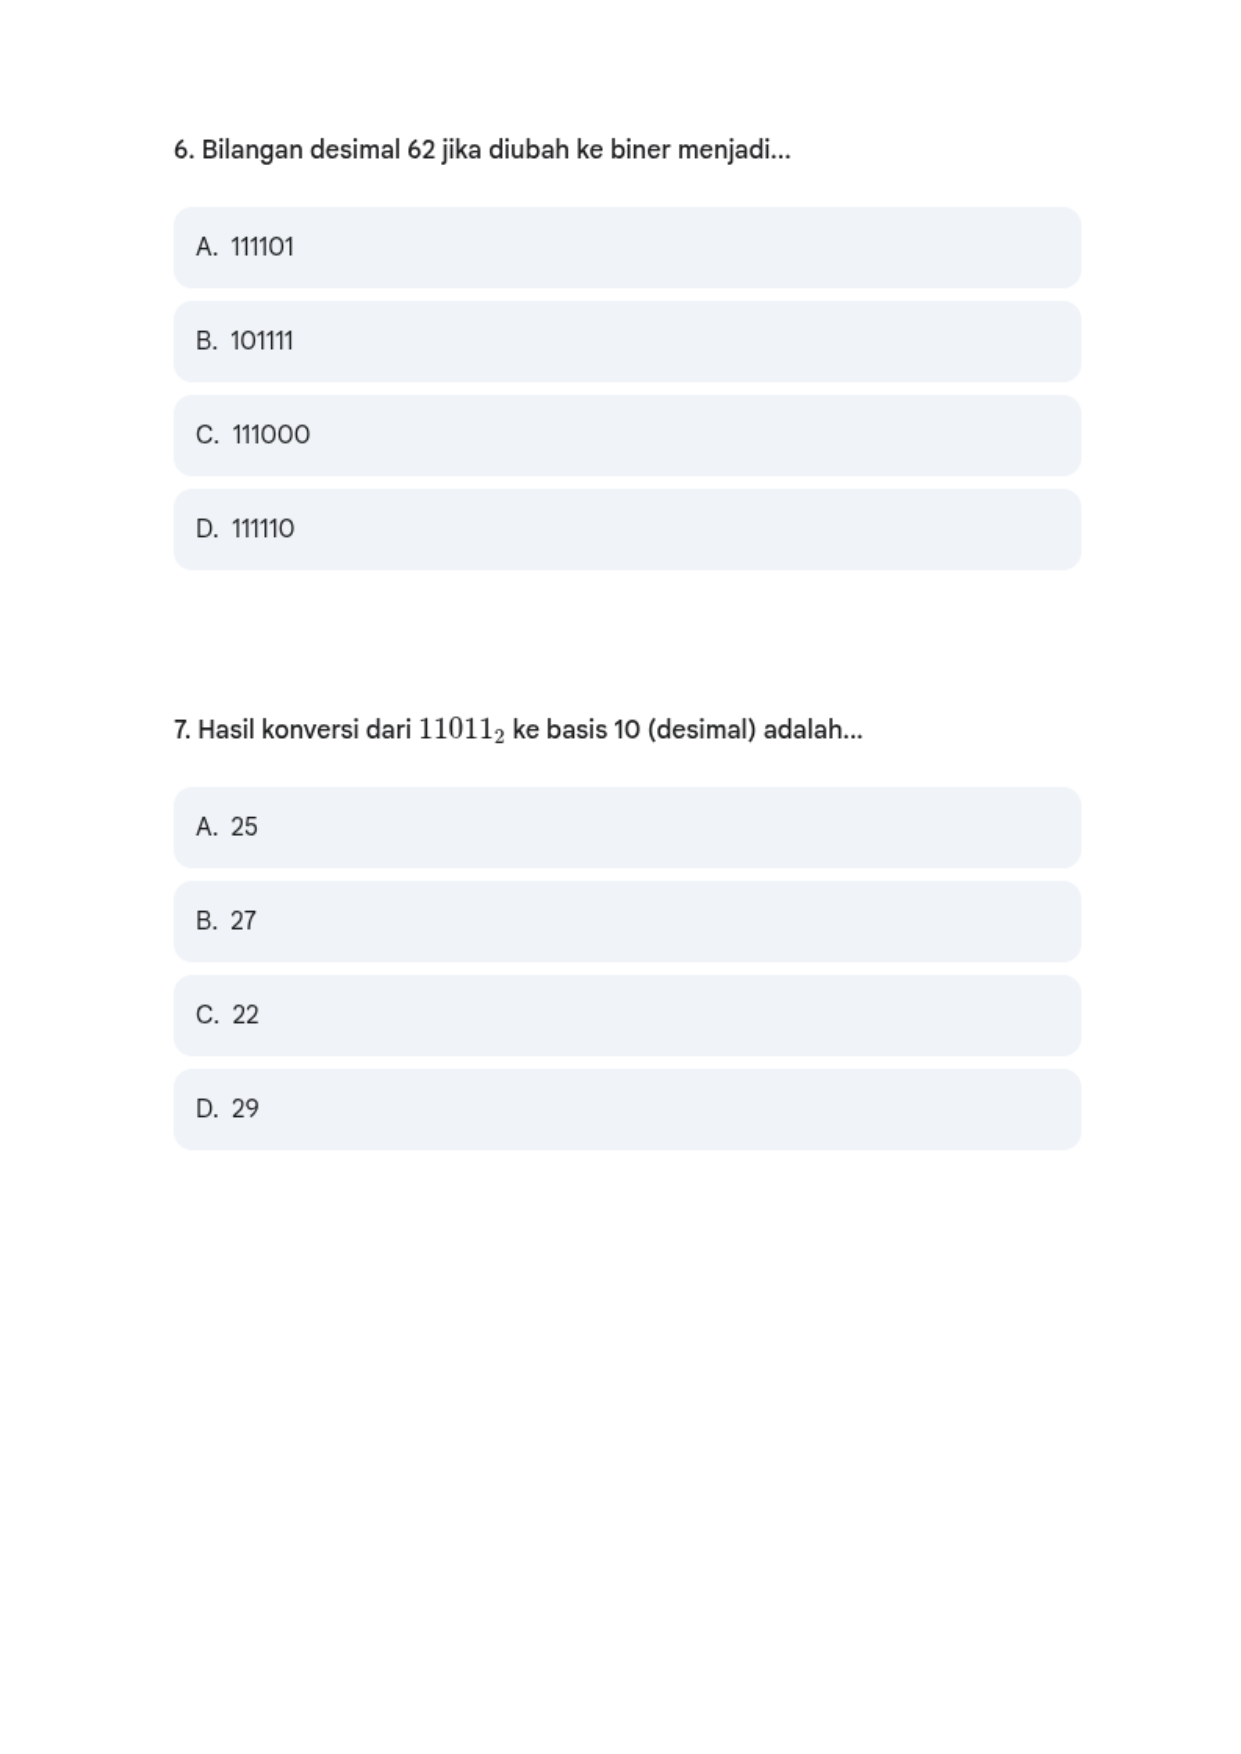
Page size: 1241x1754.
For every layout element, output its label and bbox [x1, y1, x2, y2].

picture [124, 118, 1116, 594]
picture [124, 698, 1116, 1174]
